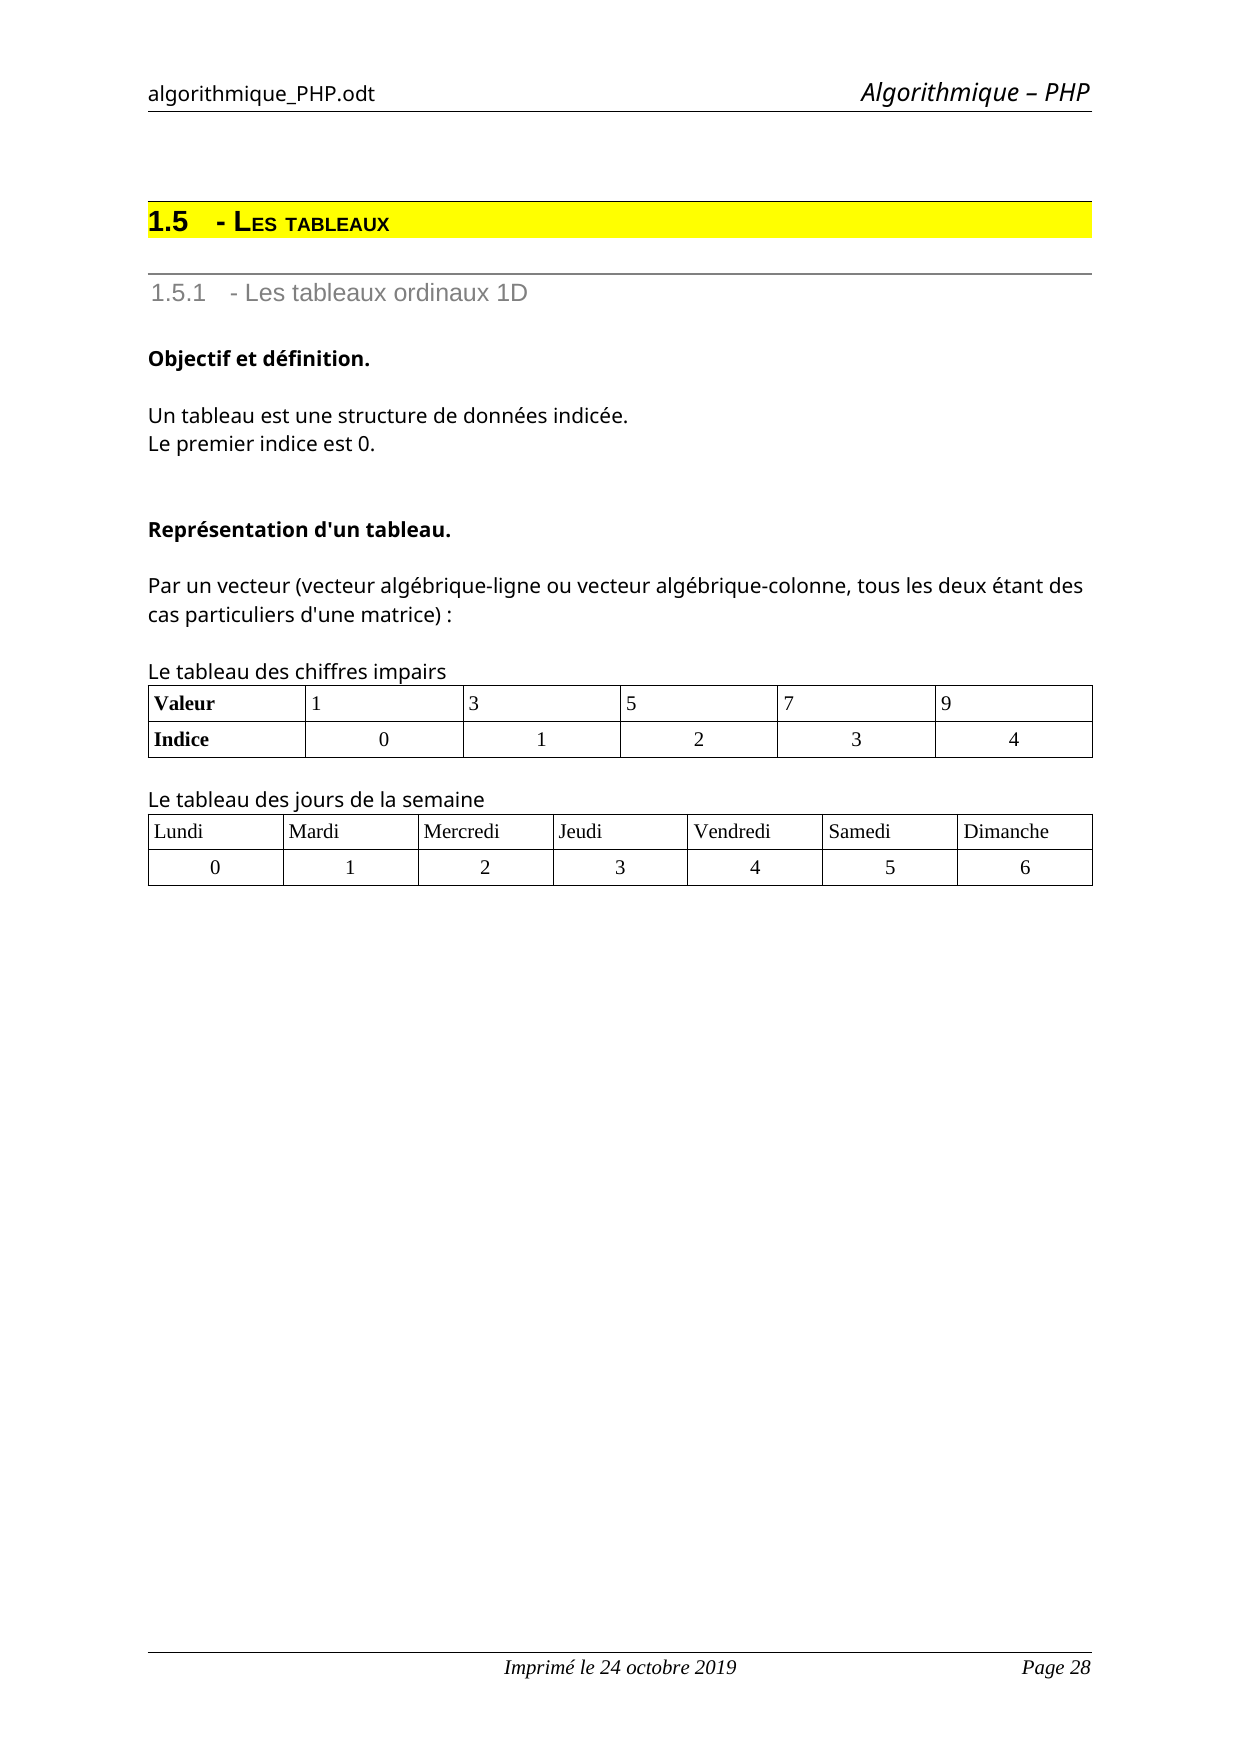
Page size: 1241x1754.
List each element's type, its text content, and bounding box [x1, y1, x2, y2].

table_cell Indice [149, 722, 305, 757]
text Le premier indice est 0. [148, 429, 1092, 458]
text Le tableau des chiffres impairs [148, 657, 1092, 685]
table_cell 4 [936, 722, 1092, 757]
table_header Vendredi [688, 815, 822, 849]
table_cell 3 [778, 722, 935, 757]
table_cell 0 [149, 850, 283, 885]
text Représentation d'un tableau. [148, 515, 1092, 543]
table_header 1 [306, 686, 463, 721]
text Le tableau des jours de la semaine [148, 785, 1092, 813]
table_cell 5 [823, 850, 957, 885]
table_cell 2 [419, 850, 553, 885]
table_cell 1 [464, 722, 620, 757]
text Par un vecteur (vecteur algébrique-ligne ou vecteur algébrique-colonne, tous les deux étant des cas particuliers d'une matrice) : [148, 572, 1092, 628]
table_cell 0 [306, 722, 463, 757]
table_header Mercredi [419, 815, 553, 849]
table_header 9 [936, 686, 1092, 721]
table_header 5 [621, 686, 777, 721]
subtitle - Les tableaux [148, 202, 1092, 238]
table_header Jeudi [554, 815, 687, 849]
table_cell 1 [284, 850, 418, 885]
table_cell 6 [958, 850, 1092, 885]
table_header 7 [778, 686, 935, 721]
table_cell 4 [688, 850, 822, 885]
table_header Samedi [823, 815, 957, 849]
text Objectif et définition. [148, 344, 1092, 372]
table_header Dimanche [958, 815, 1092, 849]
table_header Mardi [284, 815, 418, 849]
table_header Lundi [149, 815, 283, 849]
table_header Valeur [149, 686, 305, 721]
text Un tableau est une structure de données indicée. [148, 401, 1092, 429]
table_cell 2 [621, 722, 777, 757]
table_header 3 [464, 686, 620, 721]
subtitle - Les tableaux ordinaux 1D [148, 275, 1092, 309]
table_cell 3 [554, 850, 687, 885]
